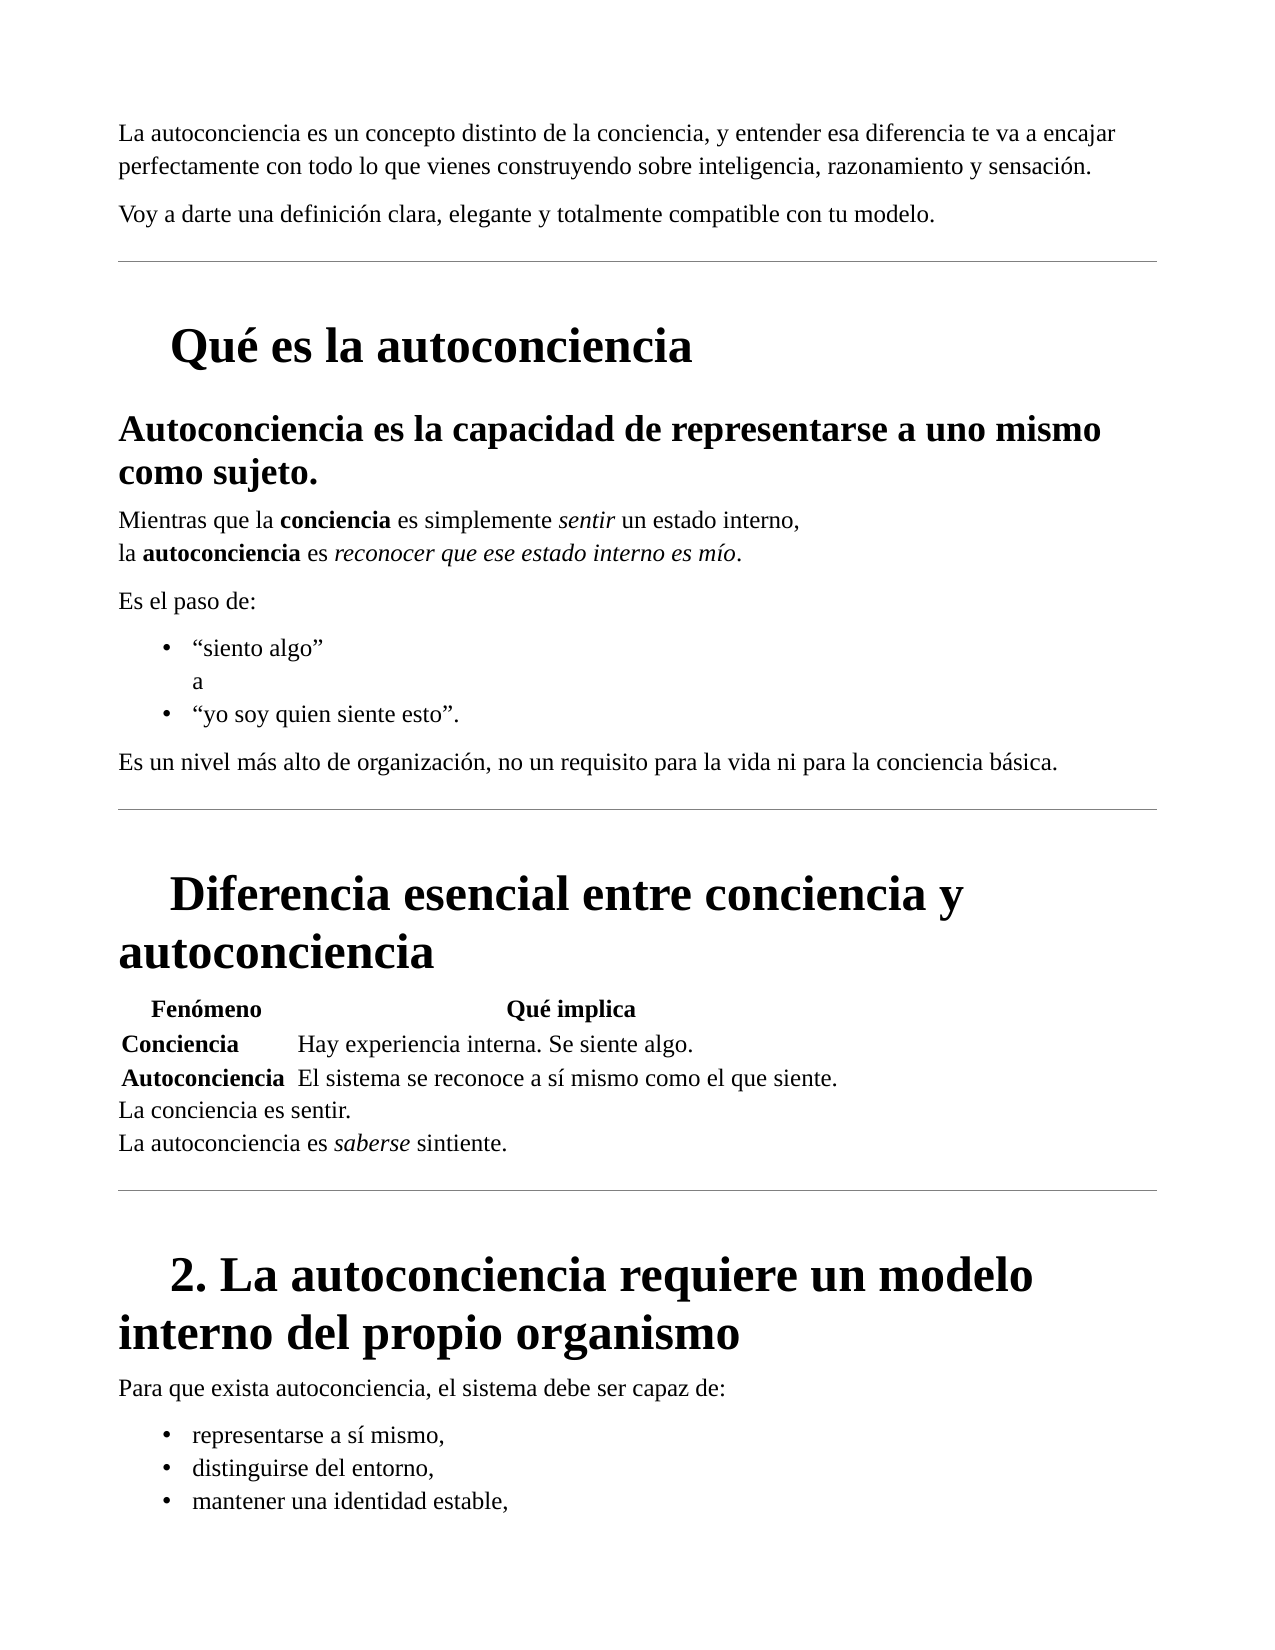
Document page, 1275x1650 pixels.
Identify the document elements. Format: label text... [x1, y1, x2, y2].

subtitle 🌟 Qué es la autoconciencia [118, 316, 1157, 373]
table_cell Hay experiencia interna. Se siente algo. [294, 1026, 848, 1061]
subtitle Autoconciencia es la capacidad de representarse a uno mismo como sujeto. [118, 406, 1157, 493]
list distinguirse del entorno, [162, 1453, 1157, 1482]
text Es un nivel más alto de organización, no un requisito para la vida ni para la conciencia básica. [118, 747, 1157, 776]
table_cell Conciencia [118, 1026, 294, 1061]
list representarse a sí mismo, [162, 1420, 1157, 1449]
subtitle 🧠 2. La autoconciencia requiere un modelo interno del propio organismo [118, 1245, 1157, 1360]
subtitle 🧩 Diferencia esencial entre conciencia y autoconciencia [118, 864, 1157, 979]
list “siento algo” a [162, 633, 1157, 695]
table_cell Autoconciencia [118, 1061, 294, 1095]
list mantener una identidad estable, [162, 1486, 1157, 1515]
text Mientras que la conciencia es simplemente sentir un estado interno, la autoconciencia es reconocer que ese estado interno es mío. [118, 505, 1157, 567]
table_cell El sistema se reconoce a sí mismo como el que siente. [294, 1061, 848, 1095]
text Voy a darte una definición clara, elegante y totalmente compatible con tu modelo. [118, 199, 1157, 227]
text Para que exista autoconciencia, el sistema debe ser capaz de: [118, 1373, 1157, 1401]
text La autoconciencia es un concepto distinto de la conciencia, y entender esa diferencia te va a encajar perfectamente con todo lo que vienes construyendo sobre inteligencia, razonamiento y sensación. [118, 118, 1157, 180]
table_header Qué implica [294, 991, 848, 1026]
text La conciencia es sentir. La autoconciencia es saberse sintiente. [118, 1095, 1157, 1157]
text Es el paso de: [118, 586, 1157, 614]
table_header Fenómeno [118, 991, 294, 1026]
list “yo soy quien siente esto”. [162, 699, 1157, 728]
